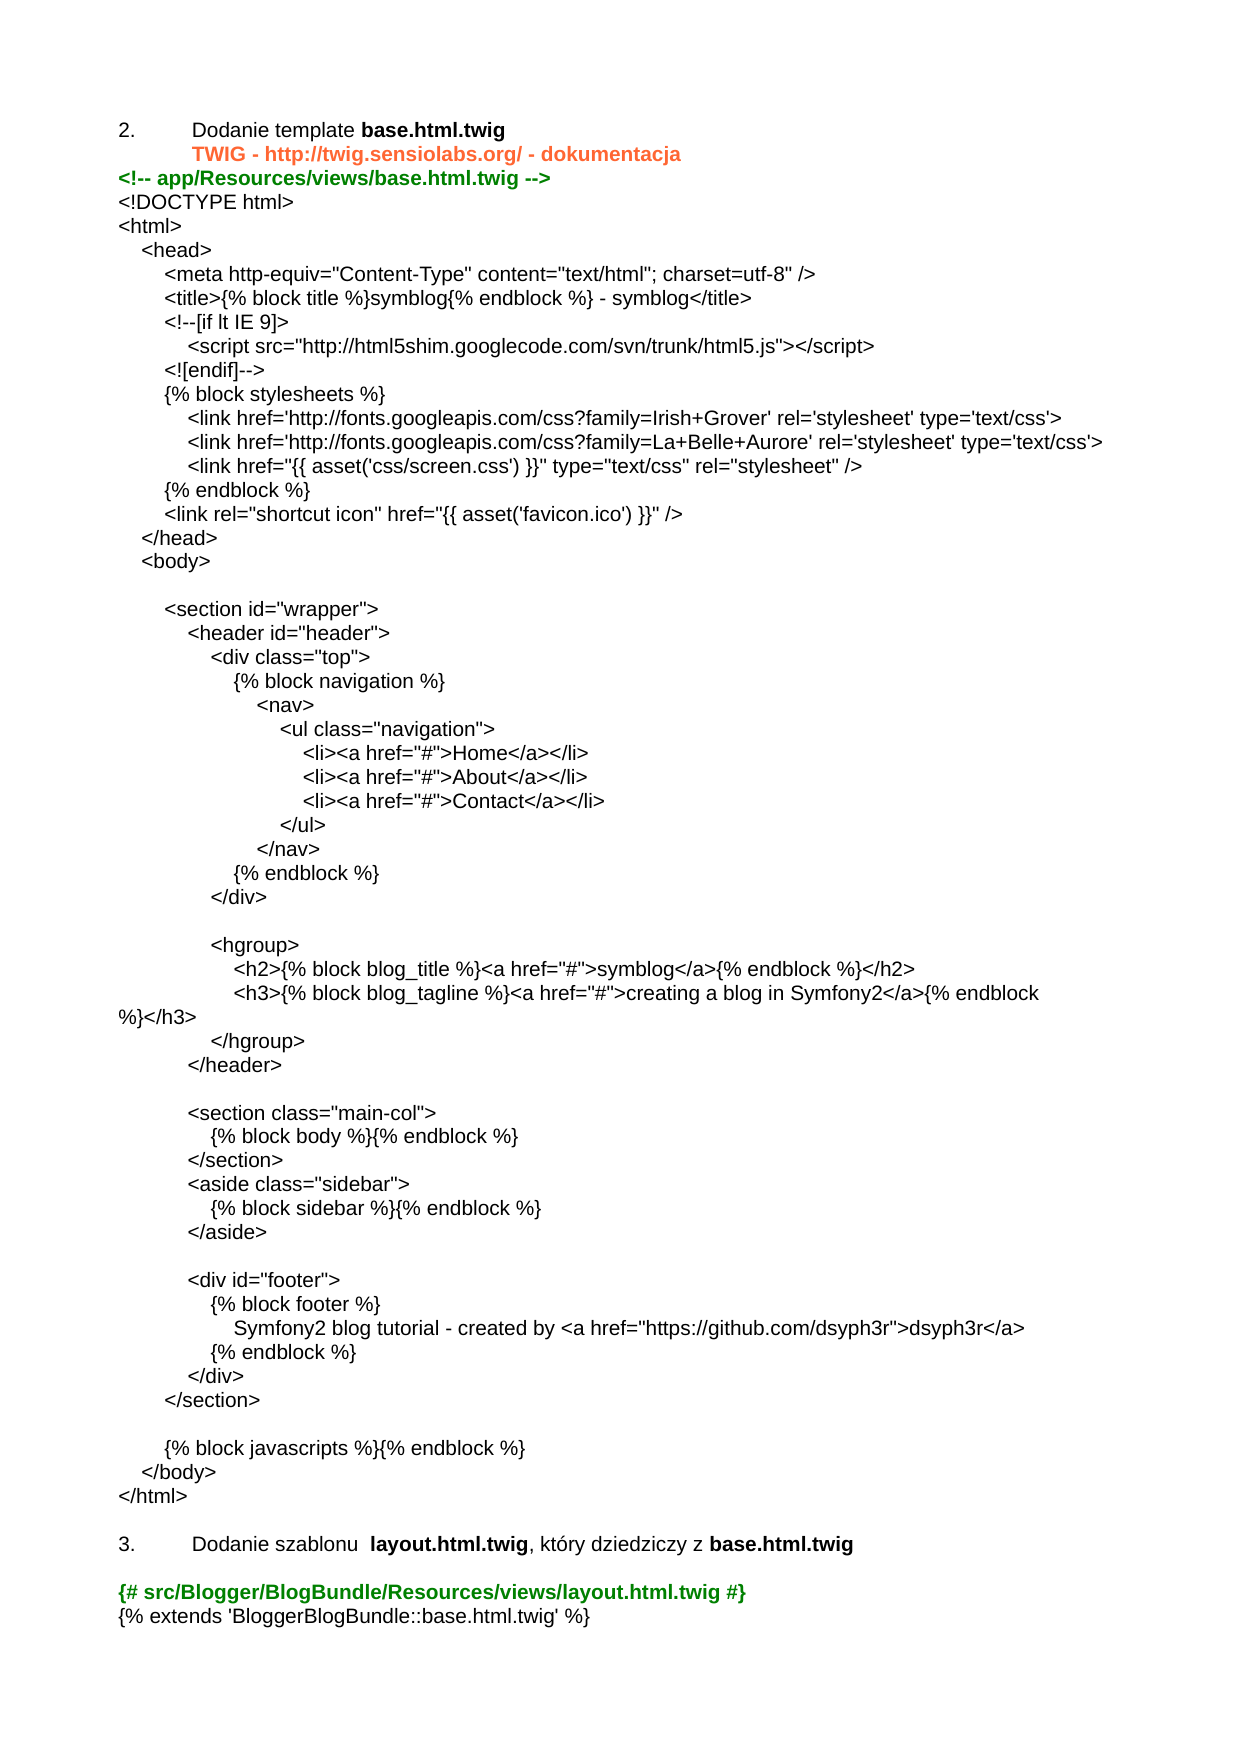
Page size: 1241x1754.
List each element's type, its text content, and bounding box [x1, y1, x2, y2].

text <body> [118, 549, 1122, 573]
text <link href="{{ asset('css/screen.css') }}" type="text/css" rel="stylesheet" /> [118, 453, 1122, 477]
text </ul> [118, 813, 1122, 837]
text <!DOCTYPE html> [118, 190, 1122, 214]
text <li><a href="#">About</a></li> [118, 765, 1122, 789]
text {% block sidebar %}{% endblock %} [118, 1196, 1122, 1220]
text </hgroup> [118, 1028, 1122, 1052]
text <nav> [118, 693, 1122, 717]
text <div id="footer"> [118, 1268, 1122, 1292]
text </body> [118, 1460, 1122, 1484]
text <!-- app/Resources/views/base.html.twig --> [118, 166, 1122, 190]
text <link href='http://fonts.googleapis.com/css?family=Irish+Grover' rel='stylesheet' type='text/css'> [118, 406, 1122, 429]
text {% block stylesheets %} [118, 382, 1122, 406]
text <ul class="navigation"> [118, 717, 1122, 741]
text <section class="main-col"> [118, 1100, 1122, 1124]
text {% block navigation %} [118, 669, 1122, 693]
text <aside class="sidebar"> [118, 1172, 1122, 1196]
text Symfony2 blog tutorial - created by <a href="https://github.com/dsyph3r">dsyph3r</a> [118, 1316, 1122, 1340]
text <link rel="shortcut icon" href="{{ asset('favicon.ico') }}" /> [118, 501, 1122, 525]
text </div> [118, 885, 1122, 909]
text <h2>{% block blog_title %}<a href="#">symblog</a>{% endblock %}</h2> [118, 957, 1122, 981]
text <meta http-equiv="Content-Type" content="text/html"; charset=utf-8" /> [118, 262, 1122, 286]
text </header> [118, 1052, 1122, 1076]
text {% extends 'BloggerBlogBundle::base.html.twig' %} [118, 1603, 1122, 1627]
text {% endblock %} [118, 1340, 1122, 1364]
text </aside> [118, 1220, 1122, 1244]
text </div> [118, 1364, 1122, 1388]
text {# src/Blogger/BlogBundle/Resources/views/layout.html.twig #} [118, 1579, 1122, 1603]
text 2. Dodanie template base.html.twig [118, 118, 1122, 142]
text <script src="http://html5shim.googlecode.com/svn/trunk/html5.js"></script> [118, 334, 1122, 358]
text <li><a href="#">Home</a></li> [118, 741, 1122, 765]
text </head> [118, 525, 1122, 549]
text <html> [118, 214, 1122, 238]
text <!--[if lt IE 9]> [118, 310, 1122, 334]
text </section> [118, 1148, 1122, 1172]
text {% block javascripts %}{% endblock %} [118, 1436, 1122, 1460]
text <link href='http://fonts.googleapis.com/css?family=La+Belle+Aurore' rel='stylesheet' type='text/css'> [118, 429, 1122, 453]
text </html> [118, 1484, 1122, 1508]
text <![endif]--> [118, 358, 1122, 382]
text <header id="header"> [118, 621, 1122, 645]
text <section id="wrapper"> [118, 597, 1122, 621]
text {% endblock %} [118, 477, 1122, 501]
text <div class="top"> [118, 645, 1122, 669]
text TWIG - http://twig.sensiolabs.org/ - dokumentacja [118, 142, 1122, 166]
text {% block footer %} [118, 1292, 1122, 1316]
text </section> [118, 1388, 1122, 1412]
text <title>{% block title %}symblog{% endblock %} - symblog</title> [118, 286, 1122, 310]
text {% endblock %} [118, 861, 1122, 885]
text {% block body %}{% endblock %} [118, 1124, 1122, 1148]
text <h3>{% block blog_tagline %}<a href="#">creating a blog in Symfony2</a>{% endblock %}</h3> [118, 981, 1122, 1028]
text <hgroup> [118, 933, 1122, 957]
text <li><a href="#">Contact</a></li> [118, 789, 1122, 813]
text </nav> [118, 837, 1122, 861]
text <head> [118, 238, 1122, 262]
text 3. Dodanie szablonu layout.html.twig, który dziedziczy z base.html.twig [118, 1532, 1122, 1556]
